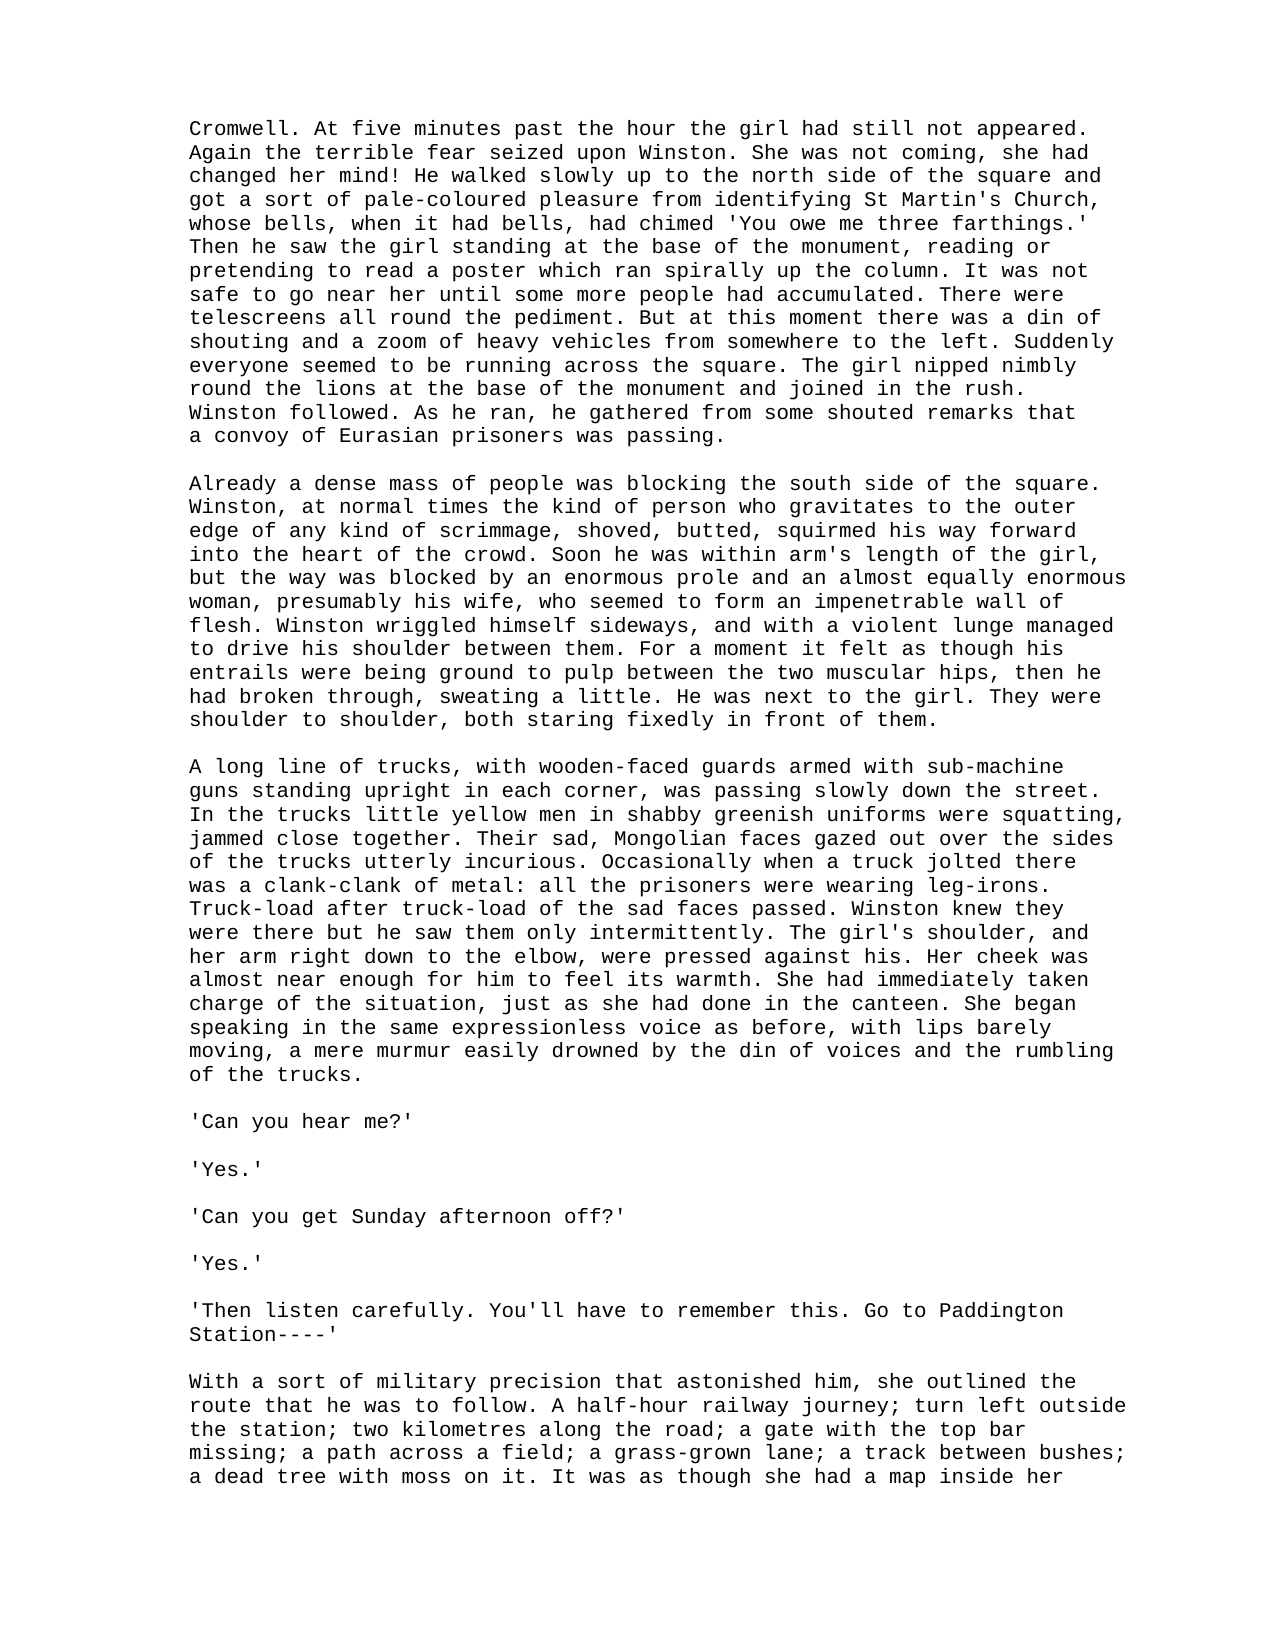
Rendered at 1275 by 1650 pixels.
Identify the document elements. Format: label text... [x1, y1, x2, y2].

text Winston, at normal times the kind of person who gravitates to the outer [189, 496, 1185, 520]
text guns standing upright in each corner, was passing slowly down the street. [189, 780, 1185, 804]
text safe to go near her until some more people had accumulated. There were [189, 284, 1185, 307]
text but the way was blocked by an enormous prole and an almost equally enormous [189, 567, 1185, 591]
text were there but he saw them only intermittently. The girl's shoulder, and [189, 922, 1185, 946]
text round the lions at the base of the monument and joined in the rush. [189, 378, 1185, 402]
text whose bells, when it had bells, had chimed 'You owe me three farthings.' [189, 213, 1185, 236]
text Station----' With a sort of military precision that astonished him, she outlined the [189, 1324, 1185, 1395]
text edge of any kind of scrimmage, shoved, butted, squirmed his way forward [189, 520, 1185, 544]
text In the trucks little yellow men in shabby greenish uniforms were squatting, [189, 804, 1185, 827]
text Then he saw the girl standing at the base of the monument, reading or [189, 236, 1185, 260]
text woman, presumably his wife, who seemed to form an impenetrable wall of [189, 591, 1185, 615]
text got a sort of pale-coloured pleasure from identifying St Martin's Church, [189, 189, 1185, 213]
text shouting and a zoom of heavy vehicles from somewhere to the left. Suddenly [189, 331, 1185, 354]
text Again the terrible fear seized upon Winston. She was not coming, she had [189, 142, 1185, 165]
text telescreens all round the pediment. But at this moment there was a din of [189, 307, 1185, 331]
text of the trucks. 'Can you hear me?' 'Yes.' 'Can you get Sunday afternoon off?' 'Yes.' 'Then listen carefully. You'll have to remember this. Go to Paddington [189, 1064, 1185, 1324]
text jammed close together. Their sad, Mongolian faces gazed out over the sides [189, 827, 1185, 851]
text shoulder to shoulder, both staring fixedly in front of them. A long line of trucks, with wooden-faced guards armed with sub-machine [189, 709, 1185, 780]
text Winston followed. As he ran, he gathered from some shouted remarks that [189, 402, 1185, 426]
text moving, a mere murmur easily drowned by the din of voices and the rumbling [189, 1040, 1185, 1064]
text a convoy of Eurasian prisoners was passing. Already a dense mass of people was blocking the south side of the square. [189, 426, 1185, 496]
text missing; a path across a field; a grass-grown lane; a track between bushes; [189, 1442, 1185, 1466]
text had broken through, sweating a little. He was next to the girl. They were [189, 686, 1185, 709]
text Cromwell. At five minutes past the hour the girl had still not appeared. [189, 118, 1185, 142]
text route that he was to follow. A half-hour railway journey; turn left outside [189, 1395, 1185, 1419]
text changed her mind! He walked slowly up to the north side of the square and [189, 165, 1185, 189]
text Truck-load after truck-load of the sad faces passed. Winston knew they [189, 898, 1185, 922]
text her arm right down to the elbow, were pressed against his. Her cheek was [189, 946, 1185, 969]
text to drive his shoulder between them. For a moment it felt as though his [189, 638, 1185, 662]
text speaking in the same expressionless voice as before, with lips barely [189, 1017, 1185, 1040]
text the station; two kilometres along the road; a gate with the top bar [189, 1419, 1185, 1442]
text was a clank-clank of metal: all the prisoners were wearing leg-irons. [189, 875, 1185, 898]
text of the trucks utterly incurious. Occasionally when a truck jolted there [189, 851, 1185, 875]
text into the heart of the crowd. Soon he was within arm's length of the girl, [189, 544, 1185, 567]
text entrails were being ground to pulp between the two muscular hips, then he [189, 662, 1185, 686]
text almost near enough for him to feel its warmth. She had immediately taken [189, 969, 1185, 993]
text flesh. Winston wriggled himself sideways, and with a violent lunge managed [189, 615, 1185, 638]
text pretending to read a poster which ran spirally up the column. It was not [189, 260, 1185, 284]
text a dead tree with moss on it. It was as though she had a map inside her [189, 1466, 1185, 1489]
text everyone seemed to be running across the square. The girl nipped nimbly [189, 354, 1185, 378]
text charge of the situation, just as she had done in the canteen. She began [189, 993, 1185, 1017]
